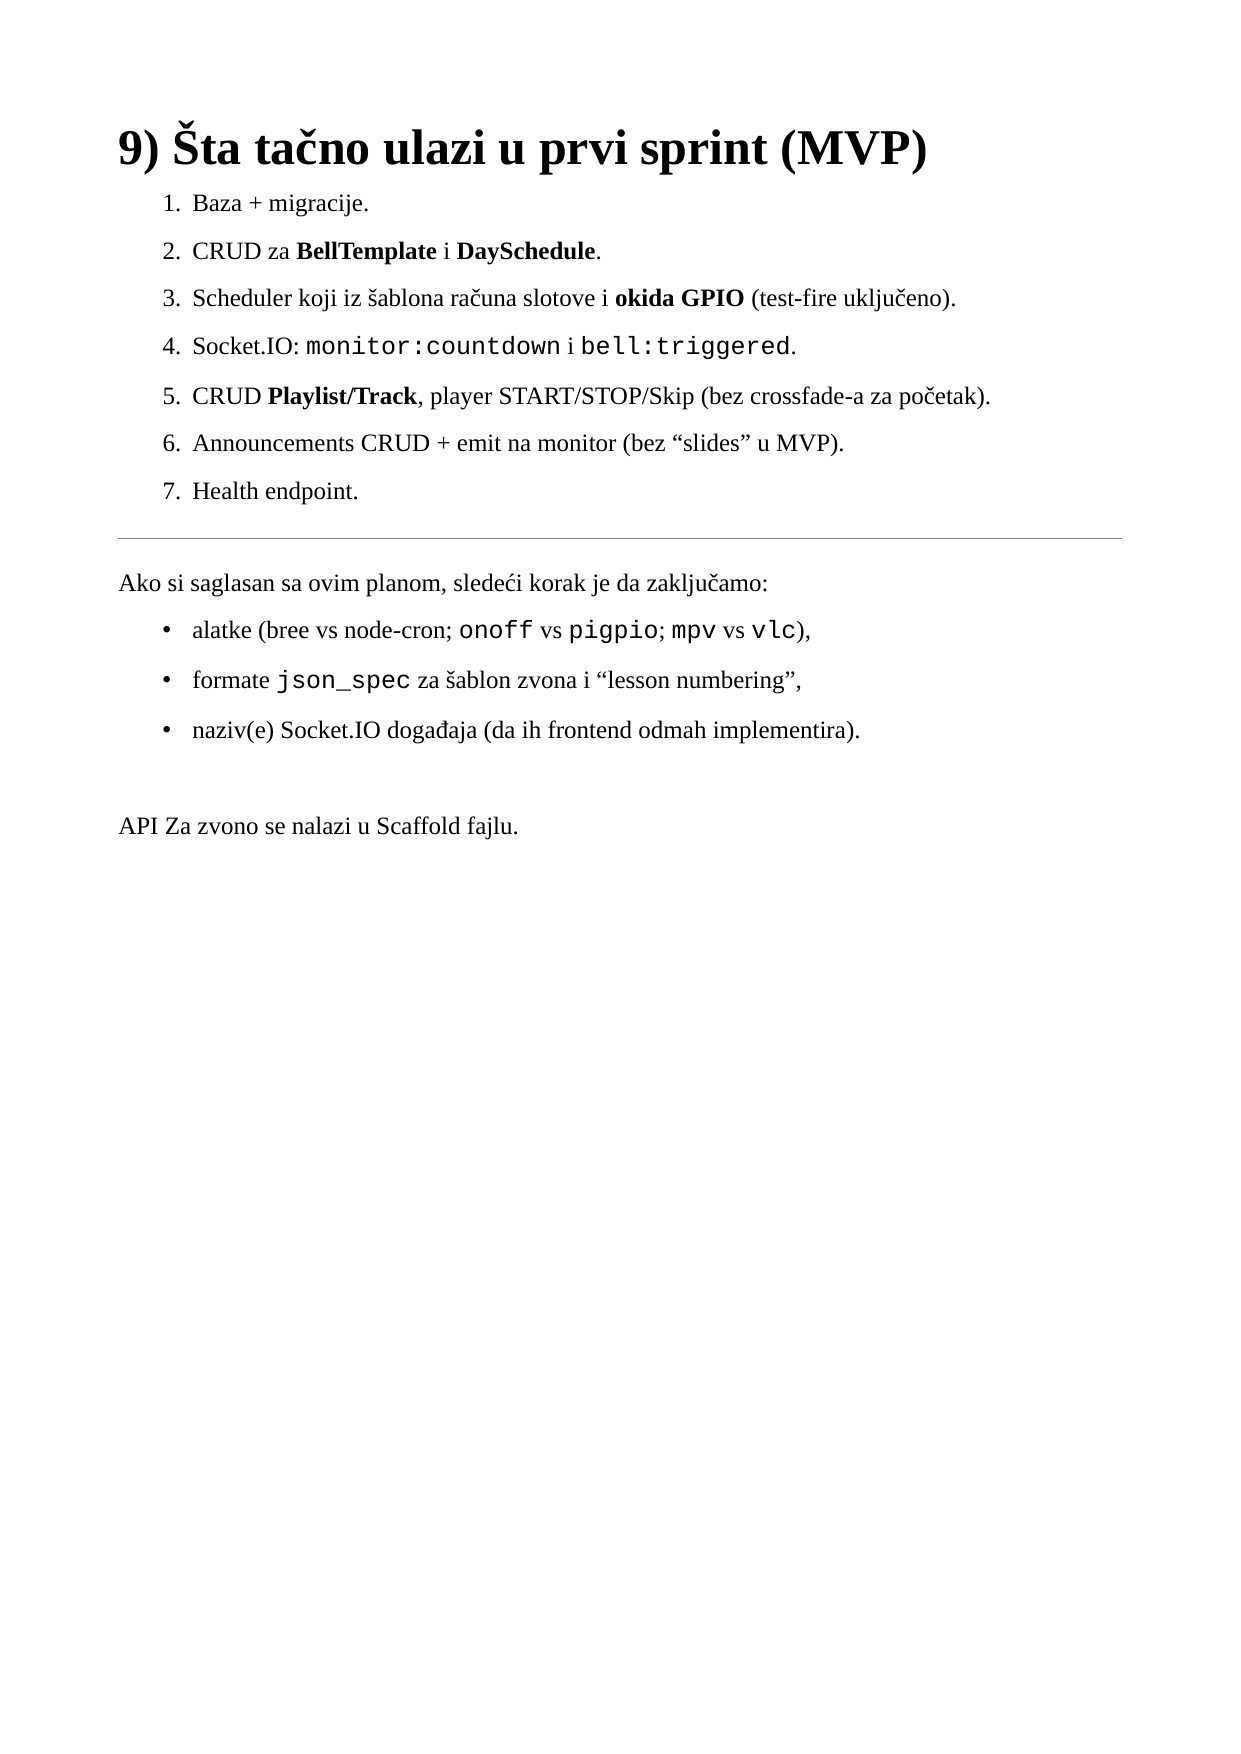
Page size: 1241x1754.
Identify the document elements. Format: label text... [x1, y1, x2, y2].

list formate json_spec za šablon zvona i “lesson numbering”, [162, 666, 1122, 696]
list naziv(e) Socket.IO događaja (da ih frontend odmah implementira). [162, 716, 1122, 744]
text API Za zvono se nalazi u Scaffold fajlu. [118, 811, 1122, 839]
list Socket.IO: monitor:countdown i bell:triggered. [162, 331, 1122, 362]
list Baza + migracije. [162, 188, 1122, 217]
list CRUD Playlist/Track, player START/STOP/Skip (bez crossfade‑a za početak). [162, 381, 1122, 410]
list Announcements CRUD + emit na monitor (bez “slides” u MVP). [162, 428, 1122, 457]
list CRUD za BellTemplate i DaySchedule. [162, 236, 1122, 264]
list Health endpoint. [162, 476, 1122, 505]
subtitle 9) Šta tačno ulazi u prvi sprint (MVP) [118, 118, 1122, 176]
text Ako si saglasan sa ovim planom, sledeći korak je da zaključamo: [118, 568, 1122, 597]
list Scheduler koji iz šablona računa slotove i okida GPIO (test-fire uključeno). [162, 283, 1122, 312]
list alatke (bree vs node‑cron; onoff vs pigpio; mpv vs vlc), [162, 616, 1122, 646]
